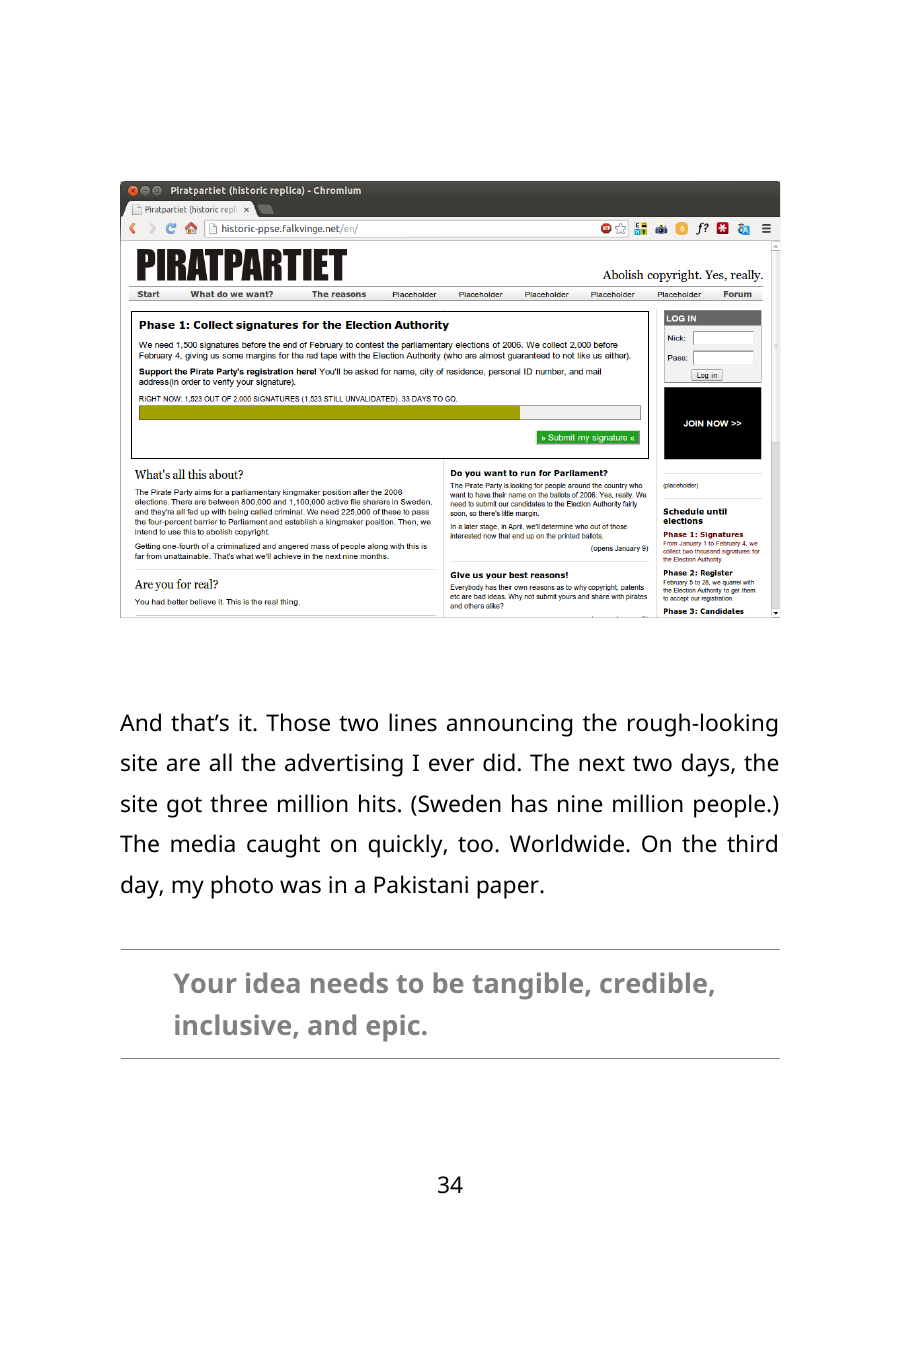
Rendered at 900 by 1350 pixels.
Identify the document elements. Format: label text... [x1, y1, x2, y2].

text And that’s it. Those two lines announcing the rough-looking site are all the advertising I ever did. The next two days, the site got three million hits. (Sweden has nine million people.) The media caught on quickly, too. Worldwide. On the third day, my photo was in a Pakistani paper. [120, 707, 780, 900]
text Your idea needs to be tangible, credible, inclusive, and epic. [121, 950, 780, 1058]
